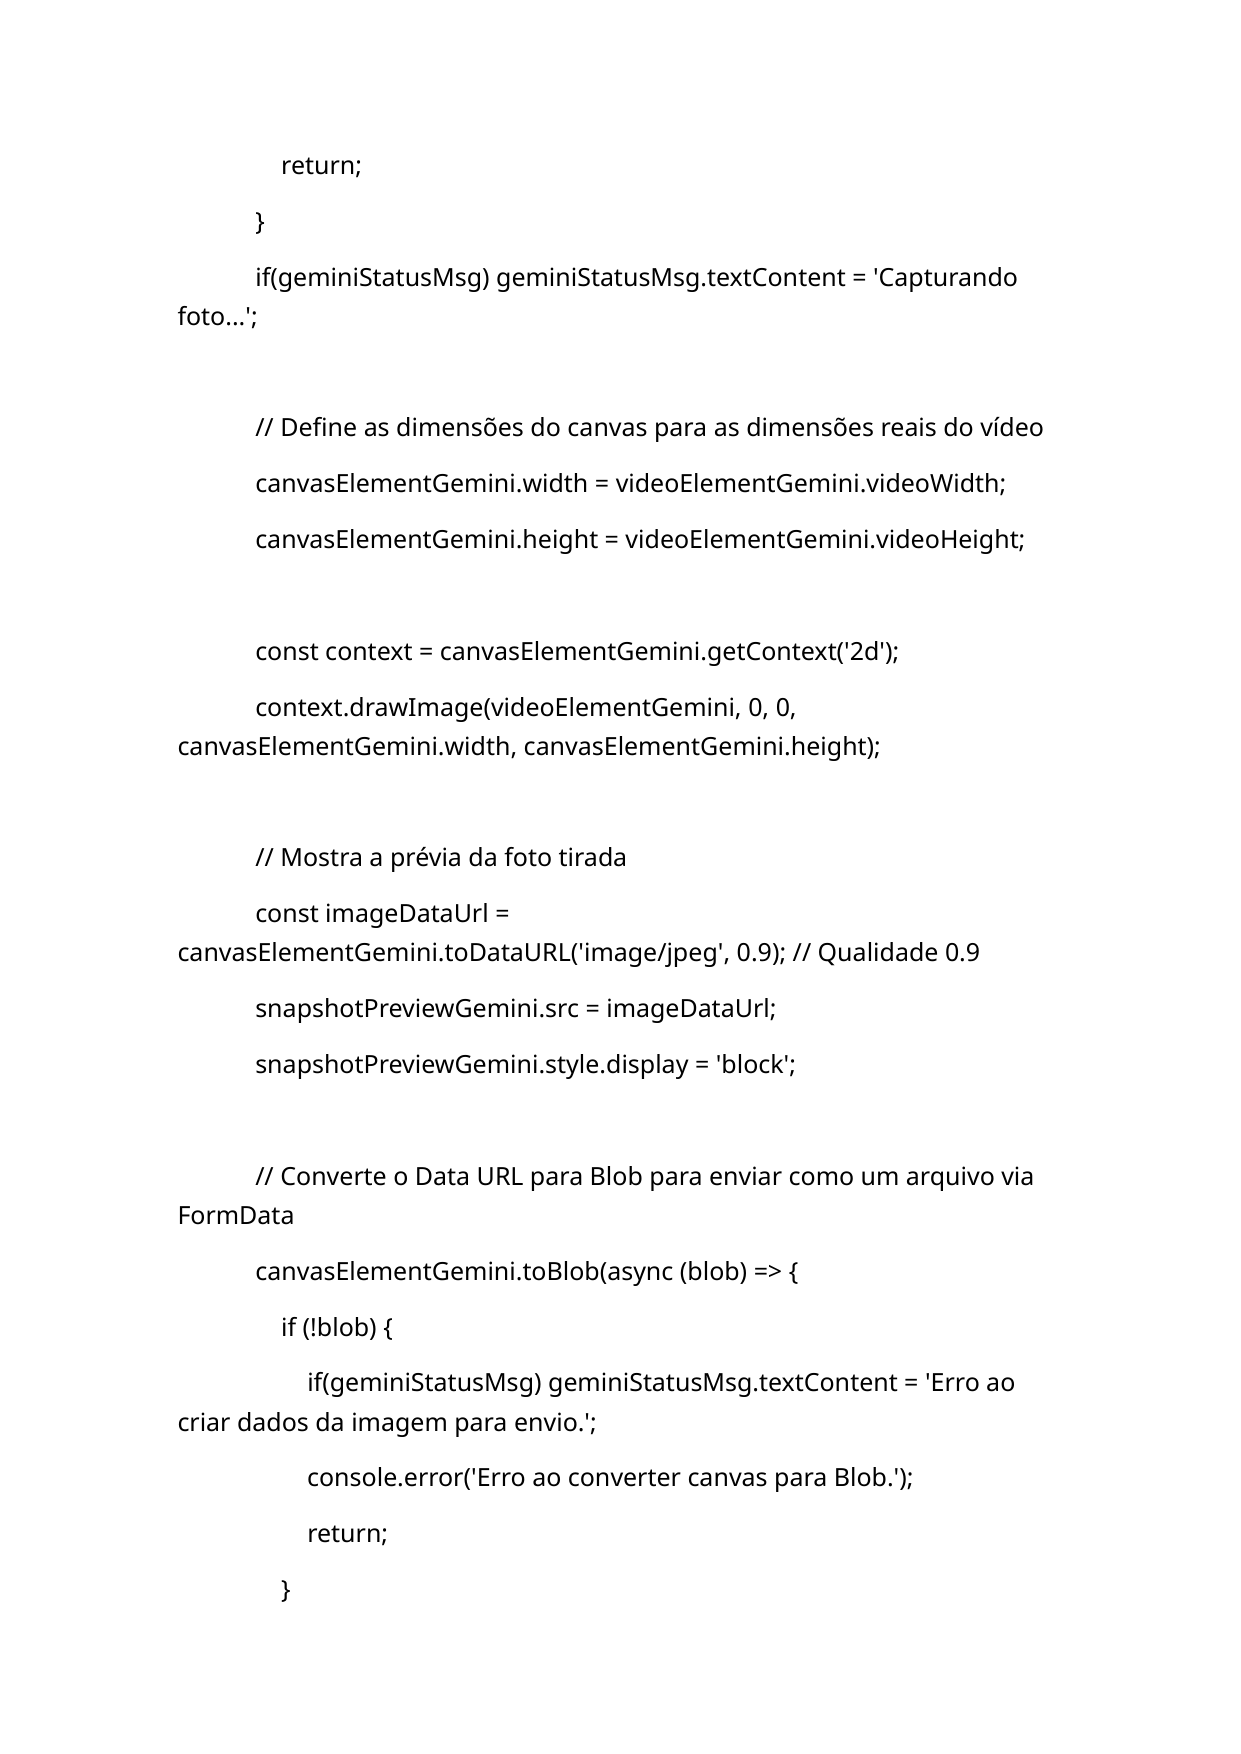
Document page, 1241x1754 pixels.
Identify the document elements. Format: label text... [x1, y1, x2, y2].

text // Mostra a prévia da foto tirada [177, 840, 1063, 874]
text const context = canvasElementGemini.getContext('2d'); [177, 633, 1063, 667]
text // Converte o Data URL para Blob para enviar como um arquivo via FormData [177, 1158, 1063, 1232]
text } [177, 203, 1063, 237]
text return; [177, 1516, 1063, 1550]
text console.error('Erro ao converter canvas para Blob.'); [177, 1460, 1063, 1494]
text // Define as dimensões do canvas para as dimensões reais do vídeo [177, 410, 1063, 444]
text return; [177, 148, 1063, 182]
text snapshotPreviewGemini.style.display = 'block'; [177, 1047, 1063, 1081]
text canvasElementGemini.height = videoElementGemini.videoHeight; [177, 522, 1063, 556]
text context.drawImage(videoElementGemini, 0, 0, canvasElementGemini.width, canvasElementGemini.height); [177, 689, 1063, 762]
text if(geminiStatusMsg) geminiStatusMsg.textContent = 'Erro ao criar dados da imagem para envio.'; [177, 1365, 1063, 1438]
text canvasElementGemini.width = videoElementGemini.videoWidth; [177, 466, 1063, 500]
text const imageDataUrl = canvasElementGemini.toDataURL('image/jpeg', 0.9); // Qualidade 0.9 [177, 896, 1063, 969]
text if(geminiStatusMsg) geminiStatusMsg.textContent = 'Capturando foto...'; [177, 259, 1063, 332]
text snapshotPreviewGemini.src = imageDataUrl; [177, 991, 1063, 1025]
text } [177, 1572, 1063, 1606]
text if (!blob) { [177, 1309, 1063, 1343]
text canvasElementGemini.toBlob(async (blob) => { [177, 1253, 1063, 1287]
